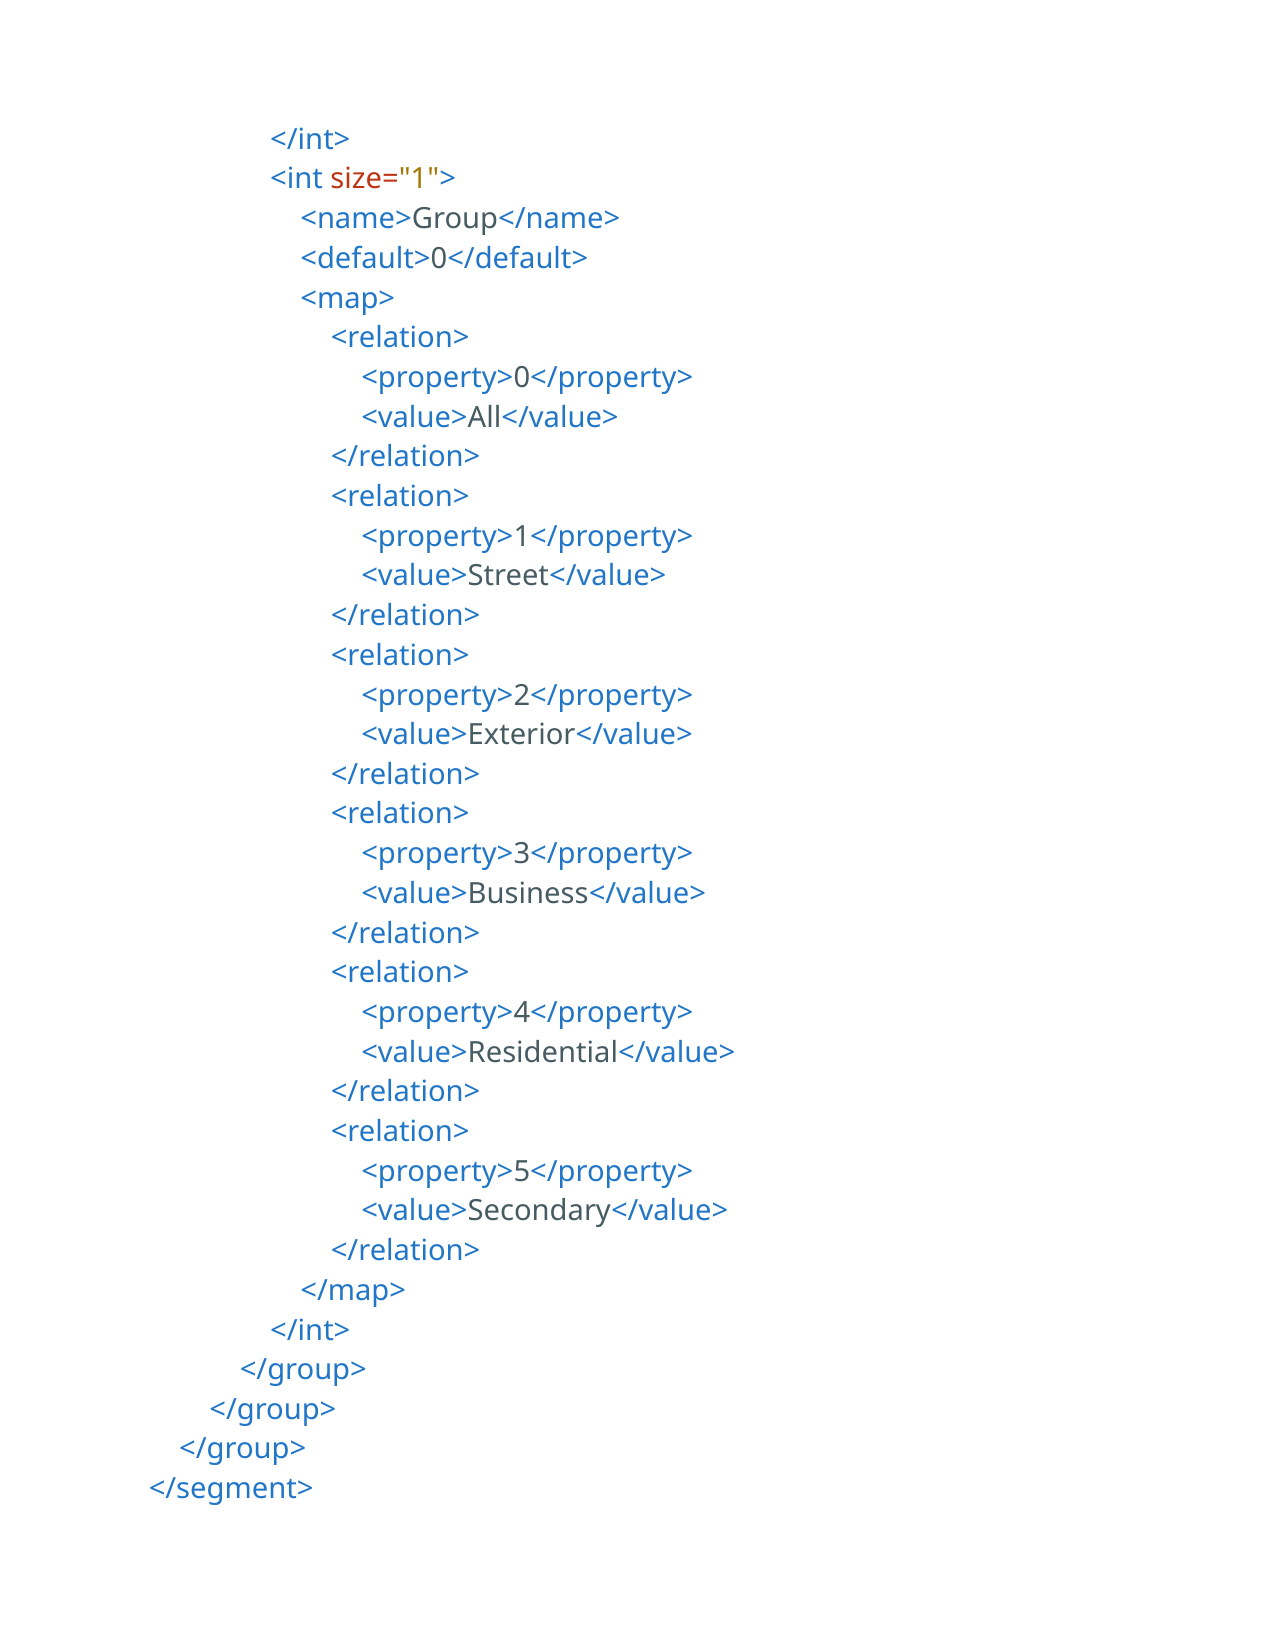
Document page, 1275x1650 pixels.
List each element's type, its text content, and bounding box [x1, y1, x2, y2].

text <relation> [118, 475, 1157, 515]
text <value>Exterior</value> [118, 713, 1157, 753]
text <relation> [118, 634, 1157, 674]
text <relation> [118, 1110, 1157, 1150]
text <value>Street</value> [118, 555, 1157, 594]
text </relation> [118, 594, 1157, 634]
text <map> [118, 277, 1157, 317]
text <name>Group</name> [118, 197, 1157, 237]
text <property>0</property> [118, 356, 1157, 396]
text </relation> [118, 436, 1157, 475]
text </map> [118, 1269, 1157, 1309]
text </int> [118, 1309, 1157, 1348]
text <relation> [118, 317, 1157, 356]
text <relation> [118, 793, 1157, 832]
text </int> [118, 118, 1157, 158]
text <value>Business</value> [118, 872, 1157, 912]
text <value>All</value> [118, 396, 1157, 436]
text <property>5</property> [118, 1150, 1157, 1190]
text </group> [118, 1348, 1157, 1388]
text </group> [118, 1388, 1157, 1428]
text </relation> [118, 1229, 1157, 1269]
text <value>Secondary</value> [118, 1190, 1157, 1229]
text <property>2</property> [118, 674, 1157, 713]
text </relation> [118, 1071, 1157, 1110]
text </relation> [118, 753, 1157, 793]
text </segment> [118, 1467, 1157, 1507]
text <default>0</default> [118, 237, 1157, 277]
text <property>4</property> [118, 991, 1157, 1031]
text </group> [118, 1428, 1157, 1467]
text <relation> [118, 952, 1157, 991]
text <value>Residential</value> [118, 1031, 1157, 1071]
text <property>1</property> [118, 515, 1157, 555]
text </relation> [118, 912, 1157, 952]
text <int size="1"> [118, 158, 1157, 197]
text <property>3</property> [118, 832, 1157, 872]
